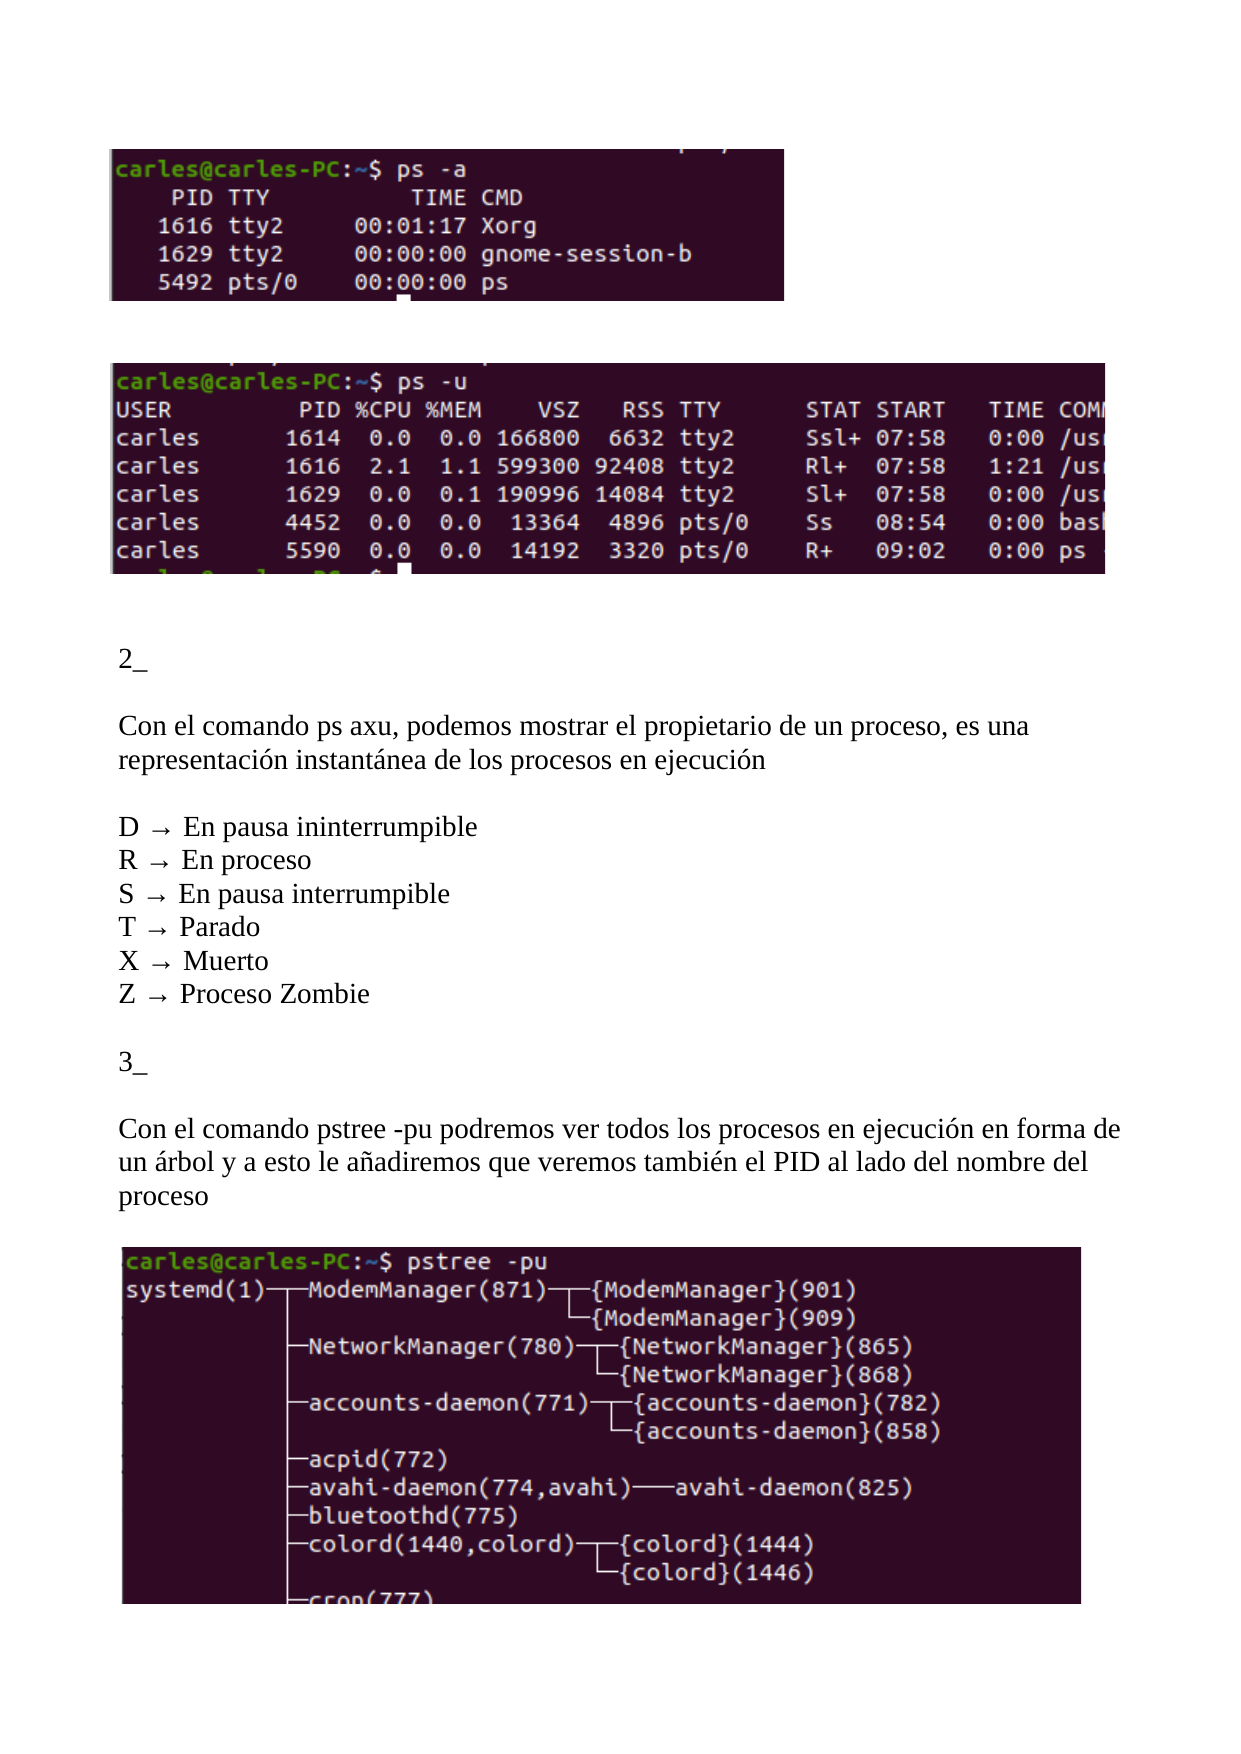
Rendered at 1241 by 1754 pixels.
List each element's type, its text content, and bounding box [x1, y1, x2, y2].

text 3_ [118, 1044, 1122, 1077]
picture [110, 363, 1106, 574]
text Z → Proceso Zombie [118, 977, 1122, 1010]
picture [121, 1247, 1082, 1604]
text T → Parado [118, 909, 1122, 943]
text X → Muerto [118, 943, 1122, 977]
text 2_ [118, 641, 1122, 675]
text Con el comando ps axu, podemos mostrar el propietario de un proceso, es una representación instantánea de los procesos en ejecución [118, 708, 1122, 775]
text R → En proceso [118, 842, 1122, 876]
picture [109, 149, 785, 301]
text Con el comando pstree -pu podremos ver todos los procesos en ejecución en forma de un árbol y a esto le añadiremos que veremos también el PID al lado del nombre del proceso [118, 1111, 1122, 1211]
text D → En pausa ininterrumpible [118, 809, 1122, 842]
text S → En pausa interrumpible [118, 876, 1122, 909]
